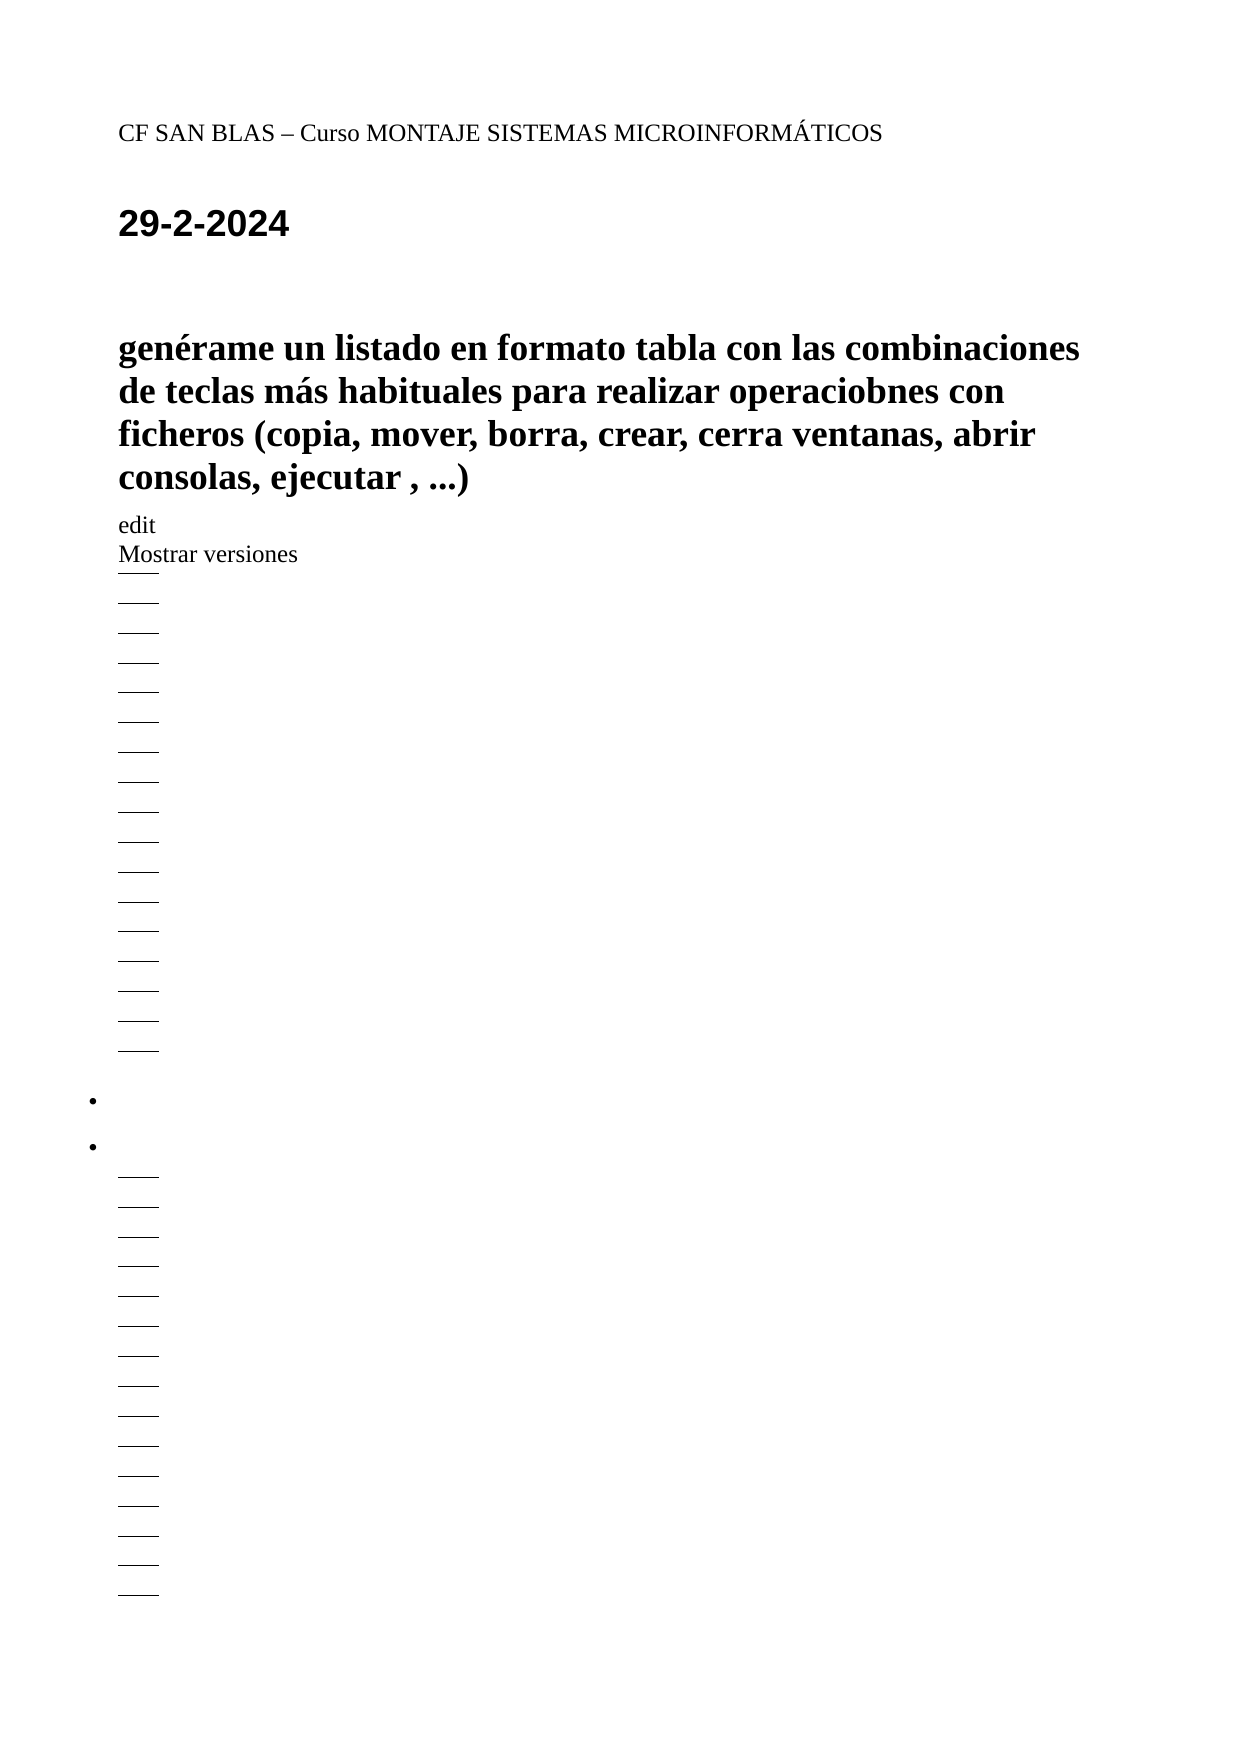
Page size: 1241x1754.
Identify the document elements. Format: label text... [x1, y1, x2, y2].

table_cell [118, 723, 131, 752]
table_cell [131, 1267, 142, 1296]
table_cell [131, 634, 142, 662]
table_cell [118, 873, 131, 902]
table_cell [118, 1208, 131, 1237]
table_cell [143, 1178, 158, 1207]
table_header [143, 568, 158, 573]
table_cell [143, 1267, 158, 1296]
table_cell [143, 1566, 158, 1595]
table_cell [143, 813, 158, 842]
table_cell [118, 1477, 131, 1506]
table_cell [131, 843, 142, 872]
table_cell [143, 1327, 158, 1356]
table_cell [143, 1596, 158, 1625]
table_cell [143, 1022, 158, 1051]
table_cell [143, 1537, 158, 1565]
table_cell [131, 992, 142, 1021]
subtitle 29-2-2024 [118, 201, 1122, 244]
table_cell [143, 1447, 158, 1476]
table_cell [118, 962, 131, 991]
table_cell [118, 1387, 131, 1416]
table_cell [143, 1417, 158, 1446]
table_cell [143, 753, 158, 782]
table_cell [143, 903, 158, 931]
table_cell [131, 1447, 142, 1476]
table_cell [118, 1327, 131, 1356]
table_cell [143, 962, 158, 991]
table_cell [118, 1566, 131, 1595]
table_cell [118, 664, 131, 692]
table_cell [118, 1052, 131, 1081]
table_cell [131, 723, 142, 752]
table_cell [131, 783, 142, 812]
table_cell [118, 753, 131, 782]
table_cell [131, 1537, 142, 1565]
table_cell [143, 574, 158, 603]
table_cell [118, 1447, 131, 1476]
table_cell [143, 664, 158, 692]
table_cell [118, 693, 131, 722]
table_cell [143, 723, 158, 752]
table_cell [118, 843, 131, 872]
table_cell [143, 992, 158, 1021]
subtitle genérame un listado en formato tabla con las combinaciones de teclas más habituales para realizar operaciobnes con ficheros (copia, mover, borra, crear, cerra ventanas, abrir consolas, ejecutar , ...) [118, 325, 1122, 498]
table_cell [118, 1357, 131, 1386]
table_cell [118, 574, 131, 603]
table_cell [143, 873, 158, 902]
table_cell [131, 1297, 142, 1326]
table_cell [118, 1417, 131, 1446]
table_cell [131, 1022, 142, 1051]
table_cell [131, 1596, 142, 1625]
table_cell [131, 1477, 142, 1506]
table_cell [143, 843, 158, 872]
table_cell [131, 903, 142, 931]
table_cell [131, 932, 142, 961]
table_cell [118, 634, 131, 662]
table_cell [131, 962, 142, 991]
table_cell [131, 1387, 142, 1416]
table_cell [131, 1238, 142, 1266]
table_cell [143, 634, 158, 662]
table_cell [143, 1357, 158, 1386]
table_cell [143, 1238, 158, 1266]
table_cell [118, 1267, 131, 1296]
table_cell [131, 693, 142, 722]
table_cell [131, 1357, 142, 1386]
table_cell [118, 903, 131, 931]
table_cell [143, 1208, 158, 1237]
table_cell [143, 1387, 158, 1416]
table_cell [131, 574, 142, 603]
table_header [131, 568, 142, 573]
table_cell [131, 1417, 142, 1446]
table_header [118, 1172, 131, 1177]
table_cell [131, 664, 142, 692]
table_cell [143, 932, 158, 961]
table_cell [118, 932, 131, 961]
table_cell [131, 1052, 142, 1081]
text Mostrar versiones [118, 539, 1122, 568]
table_cell [143, 783, 158, 812]
table_cell [118, 604, 131, 632]
table_cell [131, 753, 142, 782]
table_header [118, 568, 131, 573]
table_cell [118, 1537, 131, 1565]
table_cell [143, 1507, 158, 1536]
table_cell [131, 604, 142, 632]
table_cell [118, 1596, 131, 1625]
table_cell [118, 813, 131, 842]
table_cell [118, 1238, 131, 1266]
table_cell [118, 783, 131, 812]
table_cell [143, 1297, 158, 1326]
table_cell [118, 1022, 131, 1051]
table_cell [118, 1507, 131, 1536]
table_cell [131, 1327, 142, 1356]
text edit [118, 510, 1122, 539]
table_cell [143, 1477, 158, 1506]
table_cell [131, 1178, 142, 1207]
table_cell [131, 1507, 142, 1536]
table_cell [143, 1052, 158, 1081]
table_cell [131, 1566, 142, 1595]
table_cell [131, 813, 142, 842]
table_cell [118, 1178, 131, 1207]
table_cell [131, 873, 142, 902]
table_cell [131, 1208, 142, 1237]
table_cell [118, 1297, 131, 1326]
table_cell [143, 693, 158, 722]
table_cell [118, 992, 131, 1021]
table_header [143, 1172, 158, 1177]
table_cell [143, 604, 158, 632]
table_header [131, 1172, 142, 1177]
